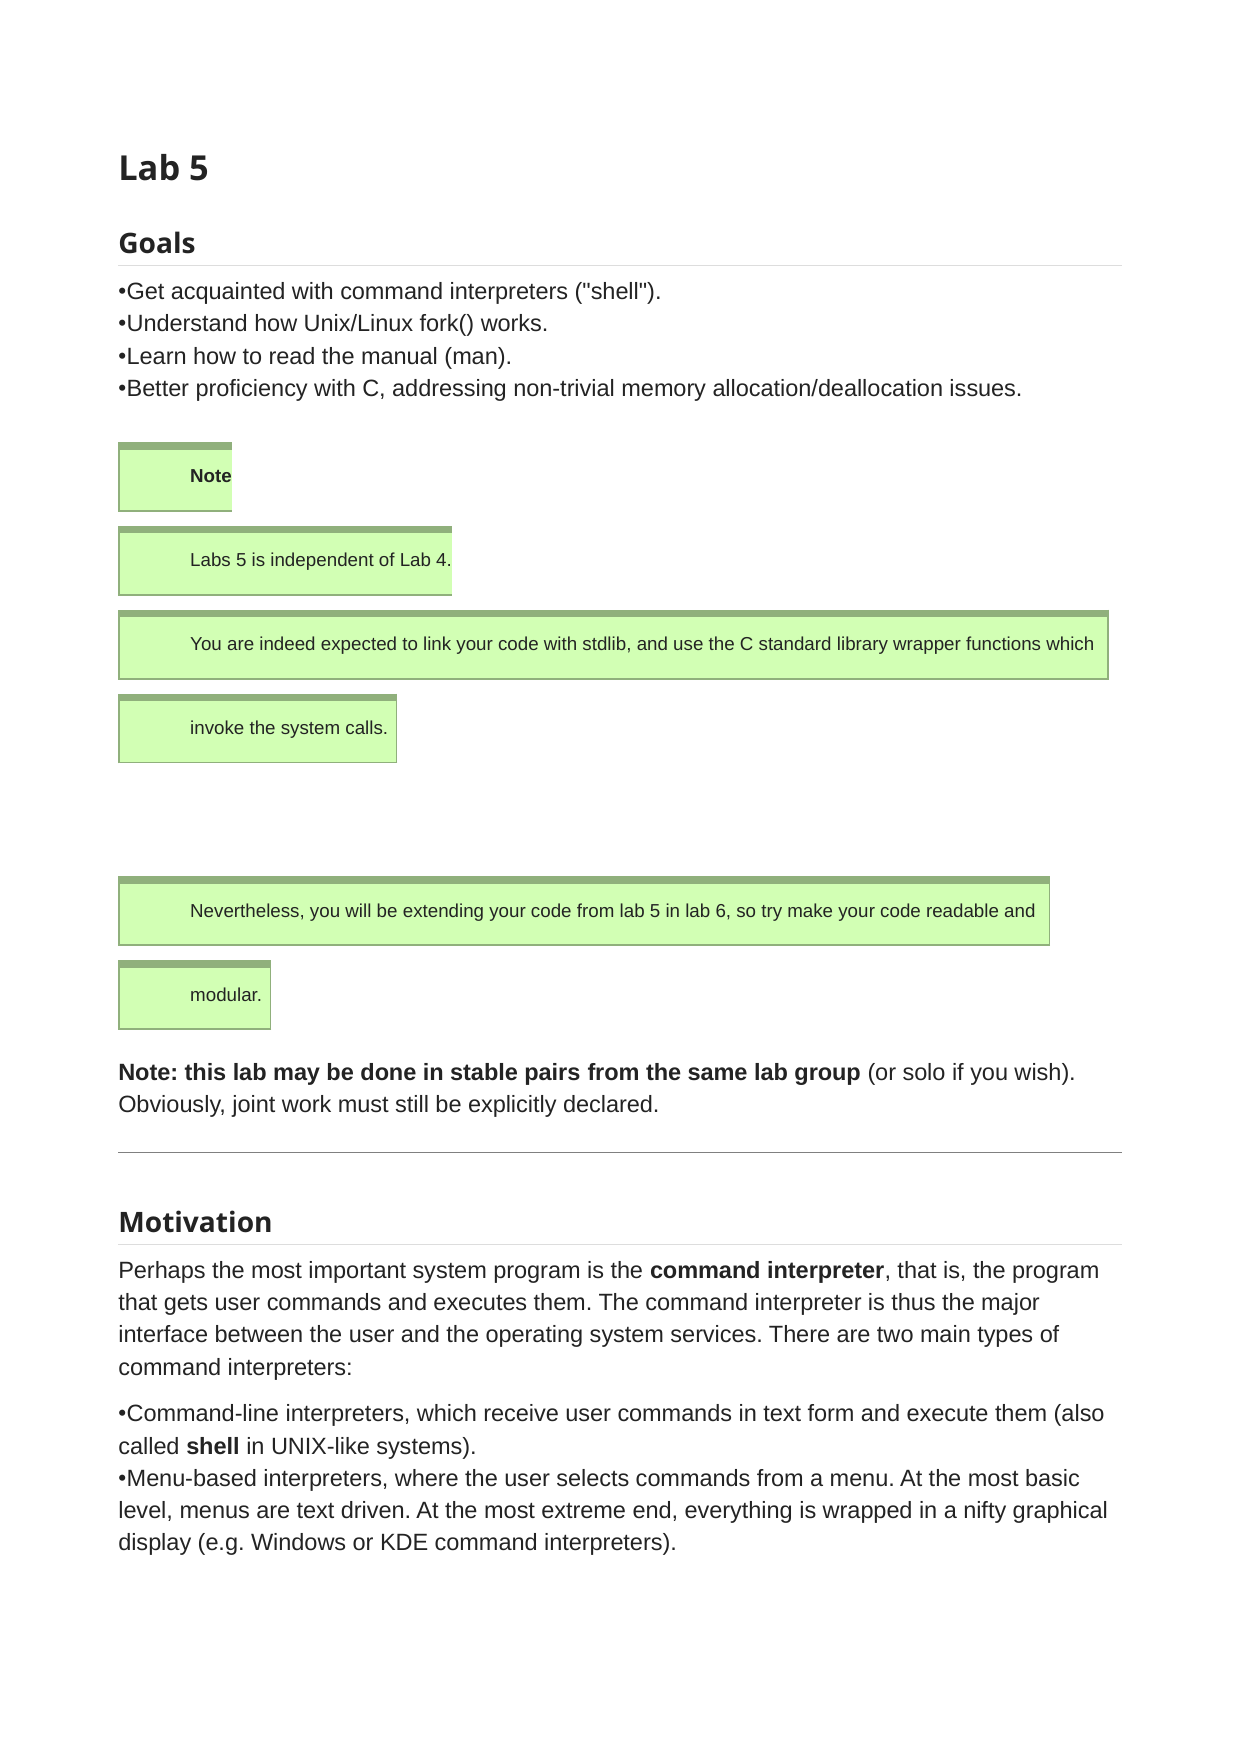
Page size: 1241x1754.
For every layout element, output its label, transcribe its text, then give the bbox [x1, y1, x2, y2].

subtitle Motivation [118, 1202, 1122, 1244]
list Menu-based interpreters, where the user selects commands from a menu. At the most basic level, menus are text driven. At the most extreme end, everything is wrapped in a nifty graphical display (e.g. Windows or KDE command interpreters). [118, 1464, 1122, 1556]
subtitle Lab 5 [118, 143, 1122, 190]
text Perhaps the most important system program is the command interpreter, that is, the program that gets user commands and executes them. The command interpreter is thus the major interface between the user and the operating system services. There are two main types of command interpreters: [118, 1256, 1122, 1380]
text Note Labs 5 is independent of Lab 4. You are indeed expected to link your code with stdlib, and use the C standard library wrapper functions which invoke the system calls. [118, 442, 1122, 763]
text Note: this lab may be done in stable pairs from the same lab group (or solo if you wish). Obviously, joint work must still be explicitly declared. [118, 1058, 1122, 1118]
list Better proficiency with C, addressing non-trivial memory allocation/deallocation issues. [118, 375, 1122, 402]
text Nevertheless, you will be extending your code from lab 5 in lab 6, so try make your code readable and modular. [118, 792, 1122, 1030]
list Understand how Unix/Linux fork() works. [118, 310, 1122, 337]
list Get acquainted with command interpreters ("shell"). [118, 277, 1122, 304]
list Command-line interpreters, which receive user commands in text form and execute them (also called shell in UNIX-like systems). [118, 1400, 1122, 1459]
list Learn how to read the manual (man). [118, 342, 1122, 369]
subtitle Goals [118, 223, 1122, 265]
